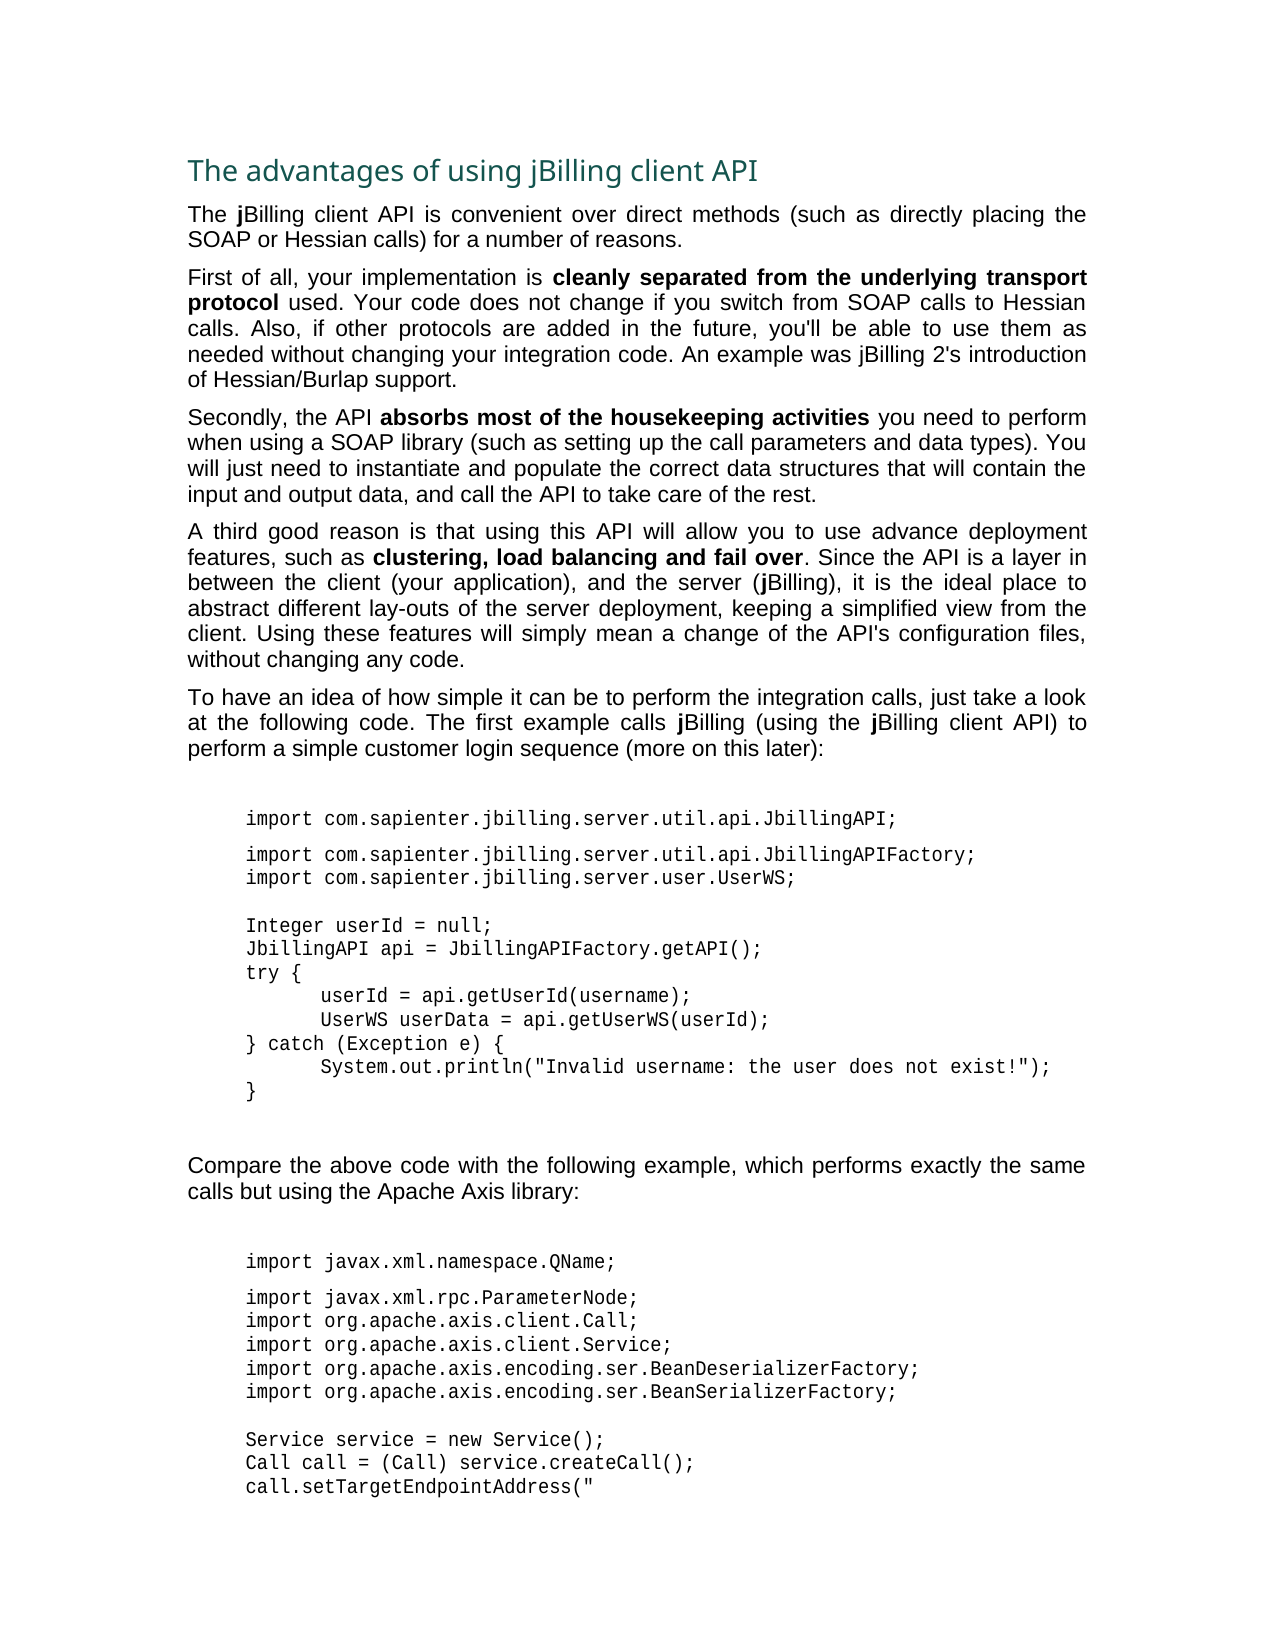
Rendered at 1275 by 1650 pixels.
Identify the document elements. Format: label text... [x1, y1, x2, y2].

text JbillingAPI api = JbillingAPIFactory.getAPI(); [245, 938, 1087, 962]
text The jBilling client API is convenient over direct methods (such as directly placing the SOAP or Hessian calls) for a number of reasons. [187, 201, 1087, 253]
text Secondly, the API absorbs most of the housekeeping activities you need to perform when using a SOAP library (such as setting up the call parameters and data types). You will just need to instantiate and populate the correct data structures that will contain the input and output data, and call the API to take care of the rest. [187, 404, 1087, 507]
text import org.apache.axis.encoding.ser.BeanDeserializerFactory; [245, 1358, 1087, 1381]
text import com.sapienter.jbilling.server.user.UserWS; [245, 867, 1087, 891]
text } [245, 1080, 1087, 1104]
text import javax.xml.rpc.ParameterNode; [245, 1287, 1087, 1310]
text userId = api.getUserId(username); [245, 986, 1087, 1009]
text To have an idea of how simple it can be to perform the integration calls, just take a look at the following code. The first example calls jBilling (using the jBilling client API) to perform a simple customer login sequence (more on this later): [187, 684, 1087, 761]
text Compare the above code with the following example, which performs exactly the same calls but using the Apache Axis library: [187, 1153, 1087, 1204]
text import org.apache.axis.client.Service; [245, 1334, 1087, 1358]
text import org.apache.axis.client.Call; [245, 1310, 1087, 1334]
text import com.sapienter.jbilling.server.util.api.JbillingAPI; [245, 808, 1087, 832]
text call.setTargetEndpointAddress(" [245, 1476, 1087, 1499]
subtitle The advantages of using jBilling client API [187, 150, 1087, 190]
text A third good reason is that using this API will allow you to use advance deployment features, such as clustering, load balancing and fail over. Since the API is a layer in between the client (your application), and the server (jBilling), it is the ideal place to abstract different lay-outs of the server deployment, keeping a simplified view from the client. Using these features will simply mean a change of the API's configuration files, without changing any code. [187, 519, 1087, 672]
text Integer userId = null; [245, 914, 1087, 938]
text import com.sapienter.jbilling.server.util.api.JbillingAPIFactory; [245, 844, 1087, 867]
text Call call = (Call) service.createCall(); [245, 1452, 1087, 1476]
text First of all, your implementation is cleanly separated from the underlying transport protocol used. Your code does not change if you switch from SOAP calls to Hessian calls. Also, if other protocols are added in the future, you'll be able to use them as needed without changing your integration code. An example was jBilling 2's introduction of Hessian/Burlap support. [187, 264, 1087, 393]
text System.out.println("Invalid username: the user does not exist!"); [245, 1056, 1087, 1080]
text try { [245, 962, 1087, 986]
text import org.apache.axis.encoding.ser.BeanSerializerFactory; [245, 1381, 1087, 1405]
text } catch (Exception e) { [245, 1033, 1087, 1056]
text Service service = new Service(); [245, 1429, 1087, 1452]
text import javax.xml.namespace.QName; [245, 1251, 1087, 1275]
text UserWS userData = api.getUserWS(userId); [245, 1009, 1087, 1033]
